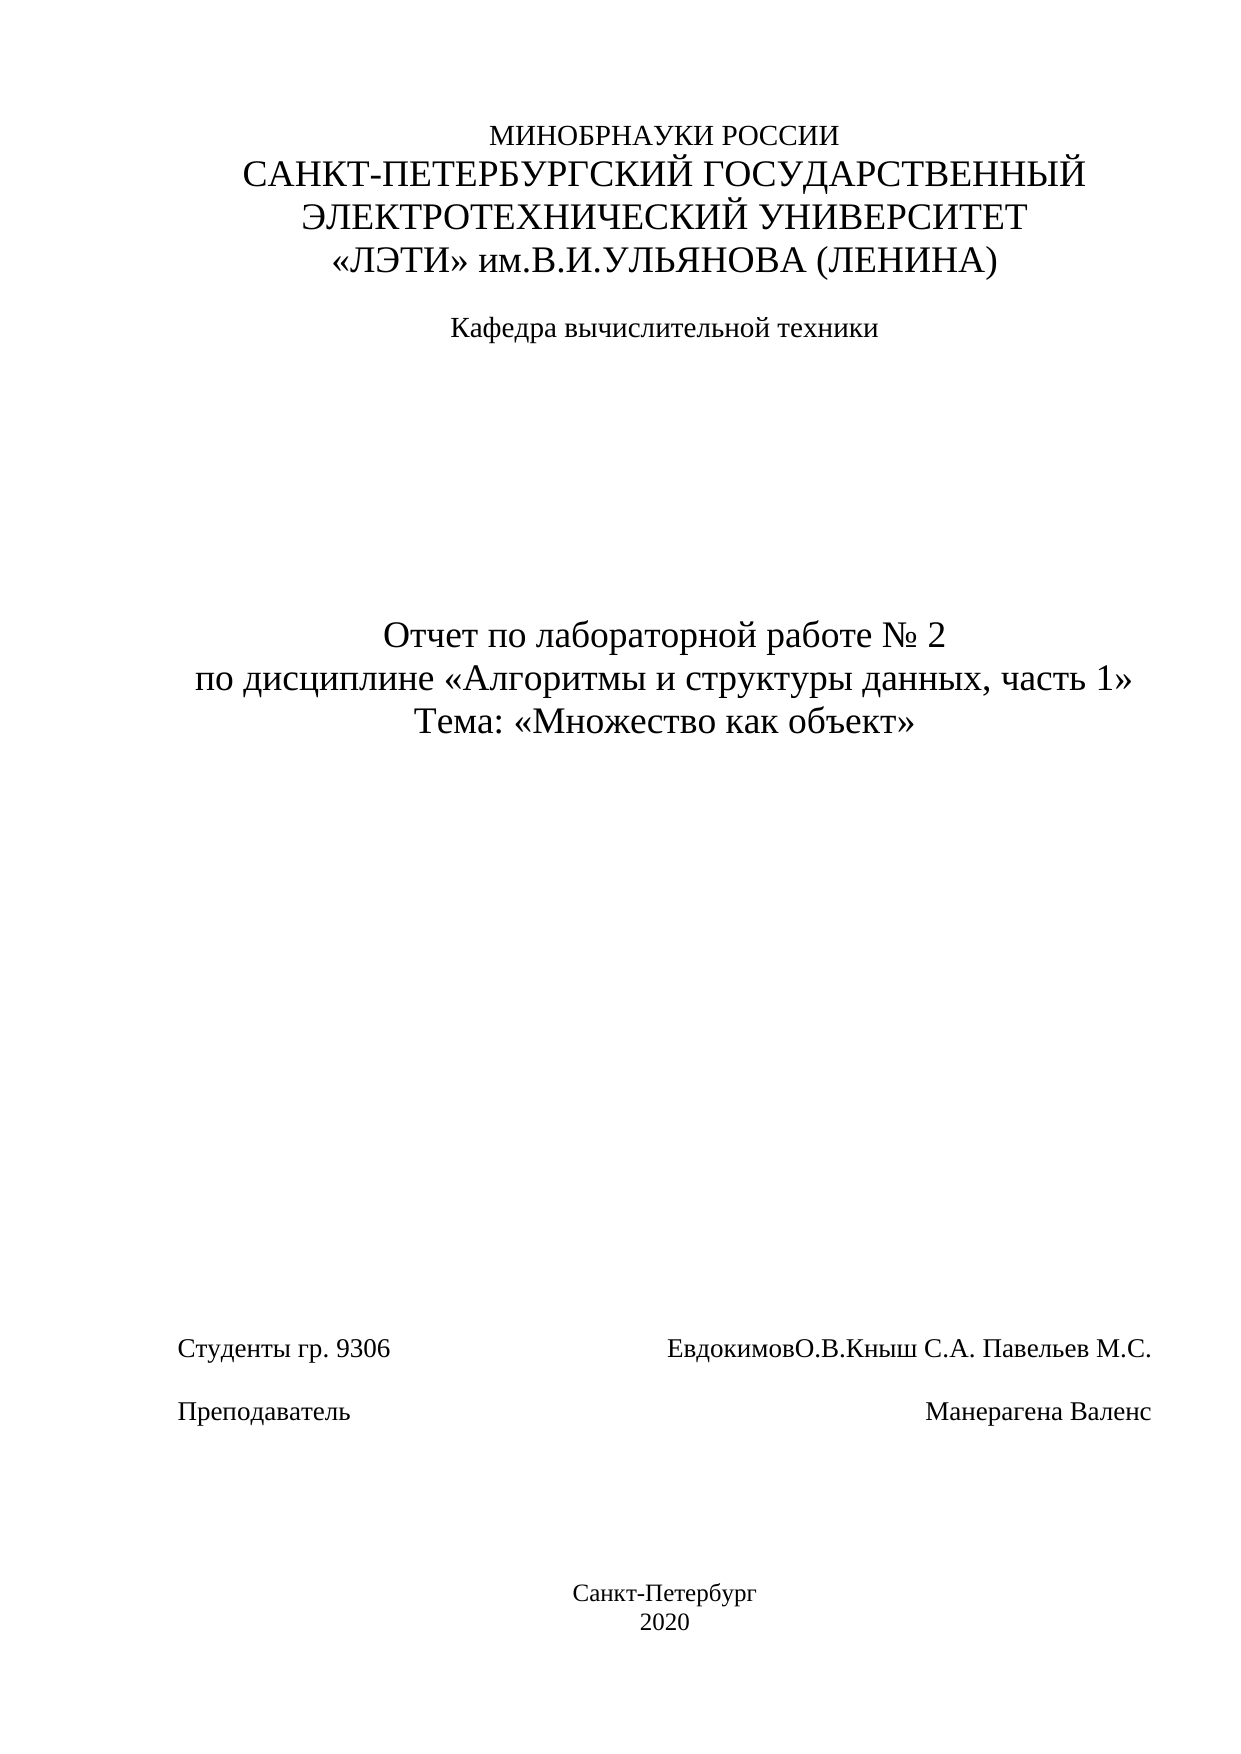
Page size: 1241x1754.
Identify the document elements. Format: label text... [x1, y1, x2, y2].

text САНКТ-ПЕТЕРБУРГСКИЙ ГОСУДАРСТВЕННЫЙ [177, 152, 1152, 195]
table_cell Преподаватель [177, 1395, 664, 1426]
text «ЛЭТИ» им.В.И.УЛЬЯНОВА (ЛЕНИНА) [177, 238, 1152, 281]
table_cell [177, 1364, 664, 1394]
text по дисциплине «Алгоритмы и структуры данных, часть 1» [177, 656, 1152, 699]
table_header ЕвдокимовО.В.Кныш С.А. Павельев М.С. [664, 1332, 1152, 1363]
text Тема: «Множество как объект» [177, 699, 1152, 742]
table_header Студенты гр. 9306 [177, 1332, 664, 1363]
table_cell Манерагена Валенс [664, 1395, 1152, 1426]
text ЭЛЕКТРОТЕХНИЧЕСКИЙ УНИВЕРСИТЕТ [177, 195, 1152, 238]
table_cell [664, 1364, 1152, 1394]
text Кафедра вычислительной техники [177, 311, 1152, 344]
text МИНОБРНАУКИ РОССИИ [177, 118, 1152, 152]
text Отчет по лабораторной работе № 2 [177, 612, 1152, 656]
